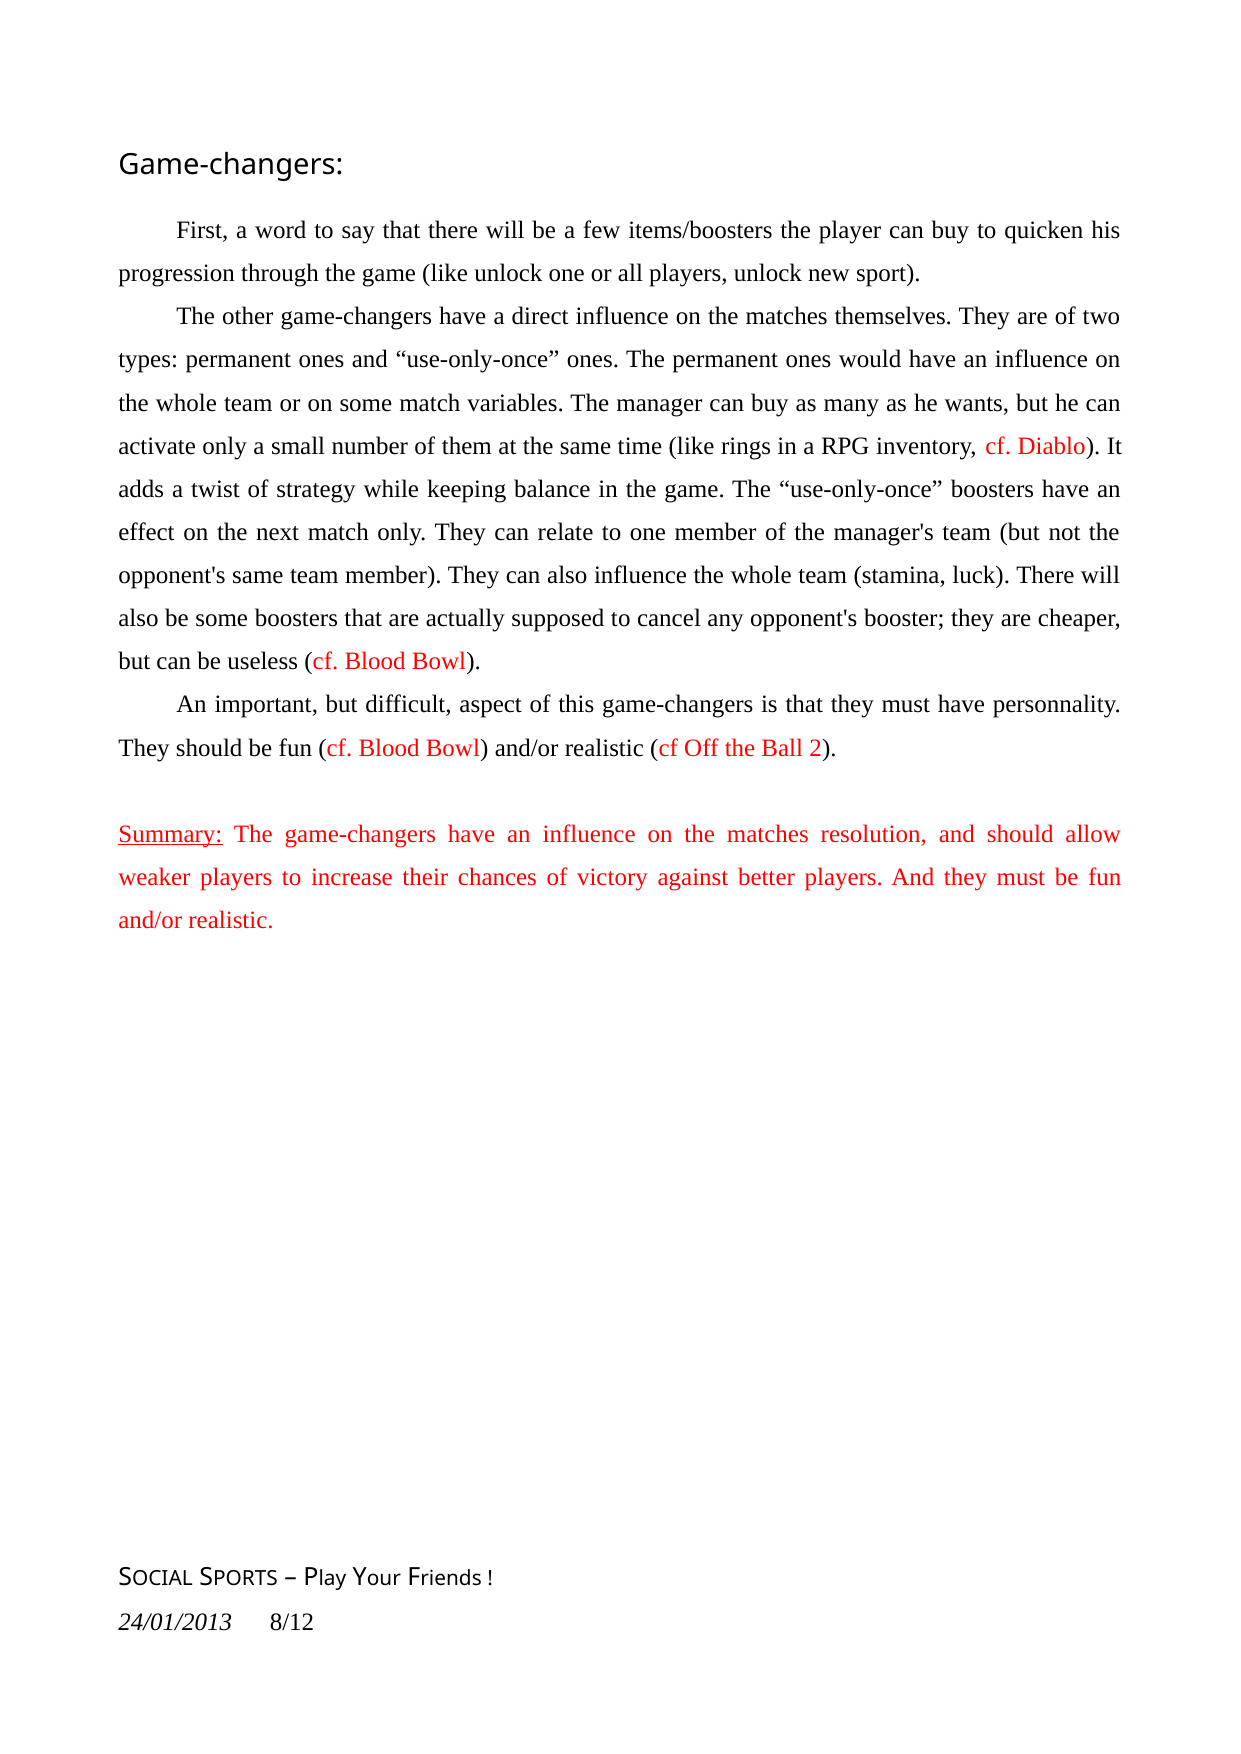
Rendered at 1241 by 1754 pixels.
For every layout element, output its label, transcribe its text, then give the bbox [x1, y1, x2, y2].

text Summary: The game-changers have an influence on the matches resolution, and should allow weaker players to increase their chances of victory against better players. And they must be fun and/or realistic. [118, 819, 1122, 934]
text First, a word to say that there will be a few items/boosters the player can buy to quicken his progression through the game (like unlock one or all players, unlock new sport). [118, 215, 1122, 287]
subtitle Game-changers: [118, 143, 1122, 183]
text An important, but difficult, aspect of this game-changers is that they must have personnality. They should be fun (cf. Blood Bowl) and/or realistic (cf Off the Ball 2). [118, 689, 1122, 761]
text The other game-changers have a direct influence on the matches themselves. They are of two types: permanent ones and “use-only-once” ones. The permanent ones would have an influence on the whole team or on some match variables. The manager can buy as many as he wants, but he can activate only a small number of them at the same time (like rings in a RPG inventory, cf. Diablo). It adds a twist of strategy while keeping balance in the game. The “use-only-once” boosters have an effect on the next match only. They can relate to one member of the manager's team (but not the opponent's same team member). They can also influence the whole team (stamina, luck). There will also be some boosters that are actually supposed to cancel any opponent's booster; they are cheaper, but can be useless (cf. Blood Bowl). [118, 301, 1122, 675]
